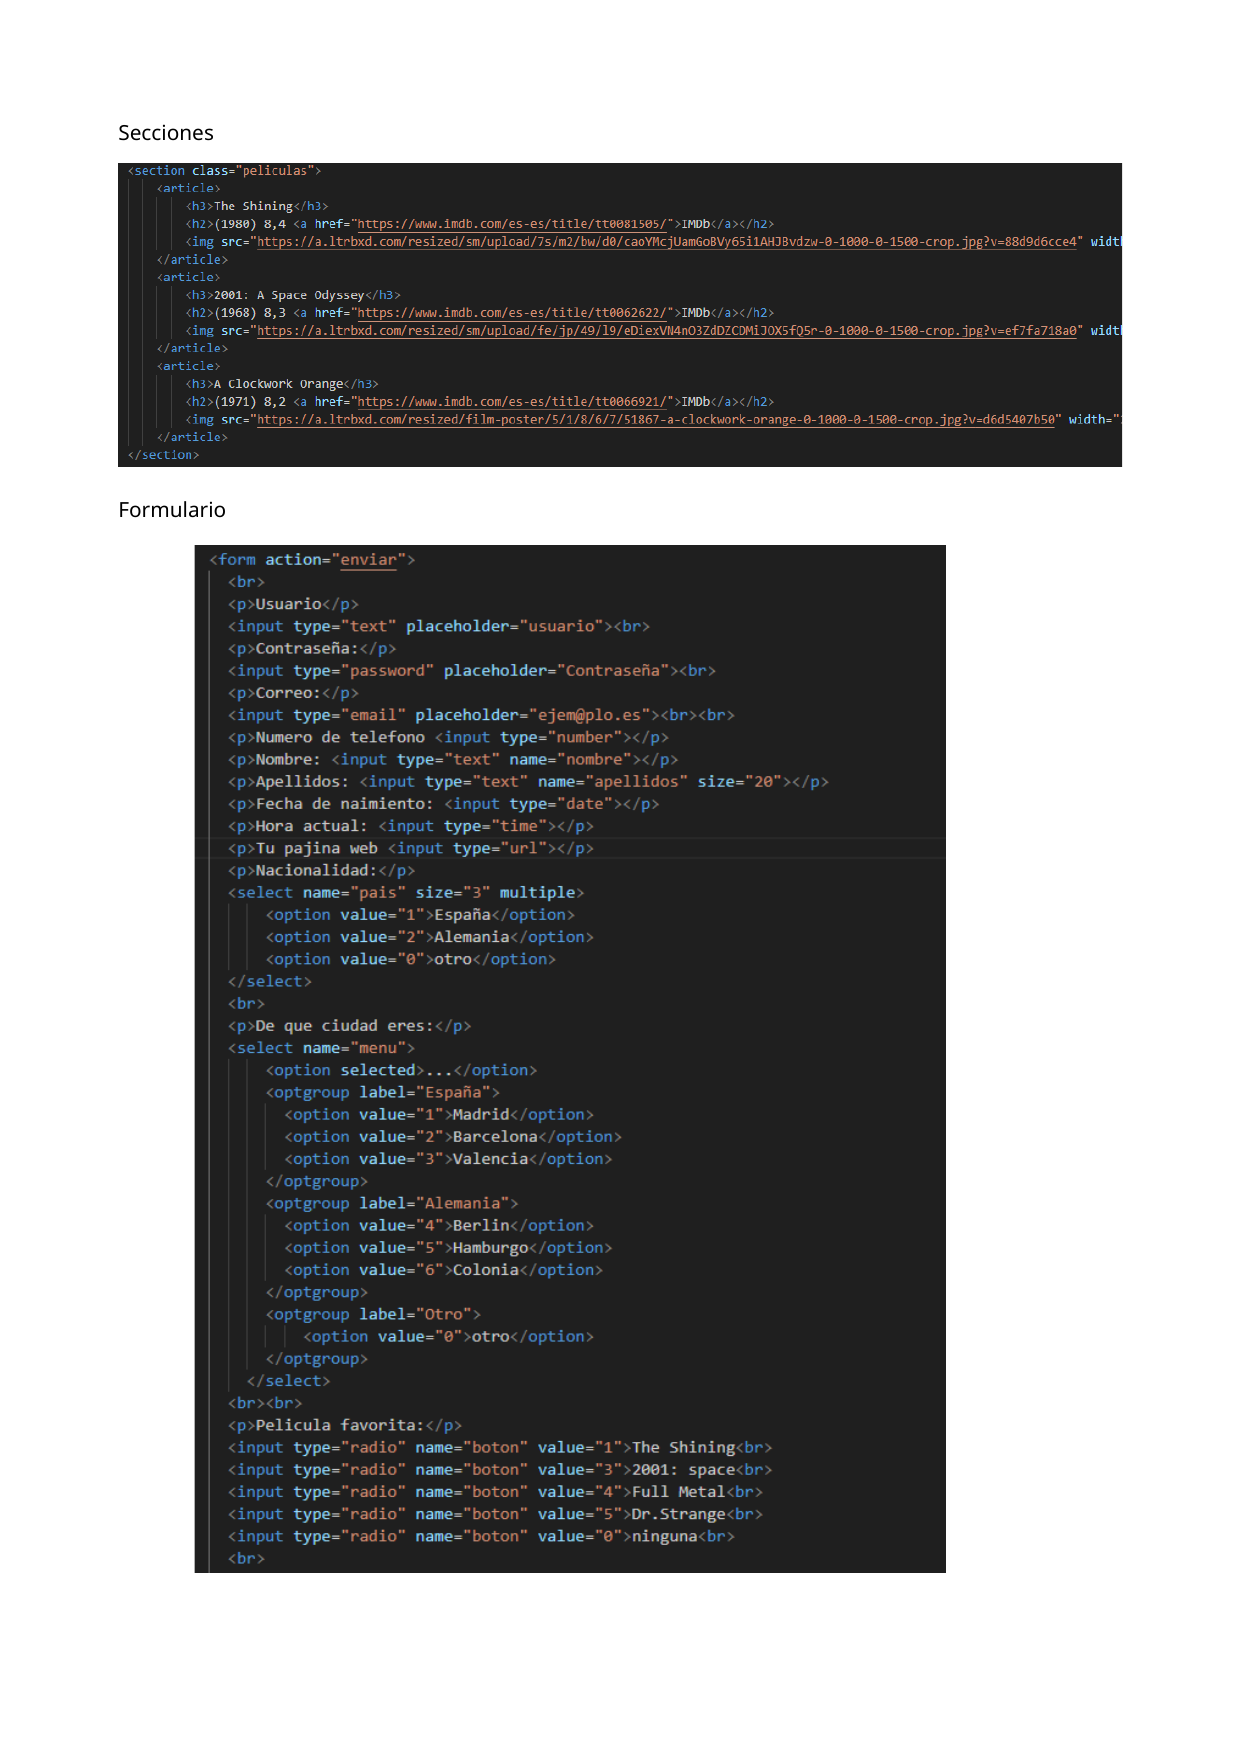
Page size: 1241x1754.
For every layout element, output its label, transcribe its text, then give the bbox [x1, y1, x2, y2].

picture [194, 545, 946, 1573]
text Secciones [118, 118, 1122, 147]
picture [118, 163, 1123, 467]
text Formulario [118, 495, 1122, 524]
